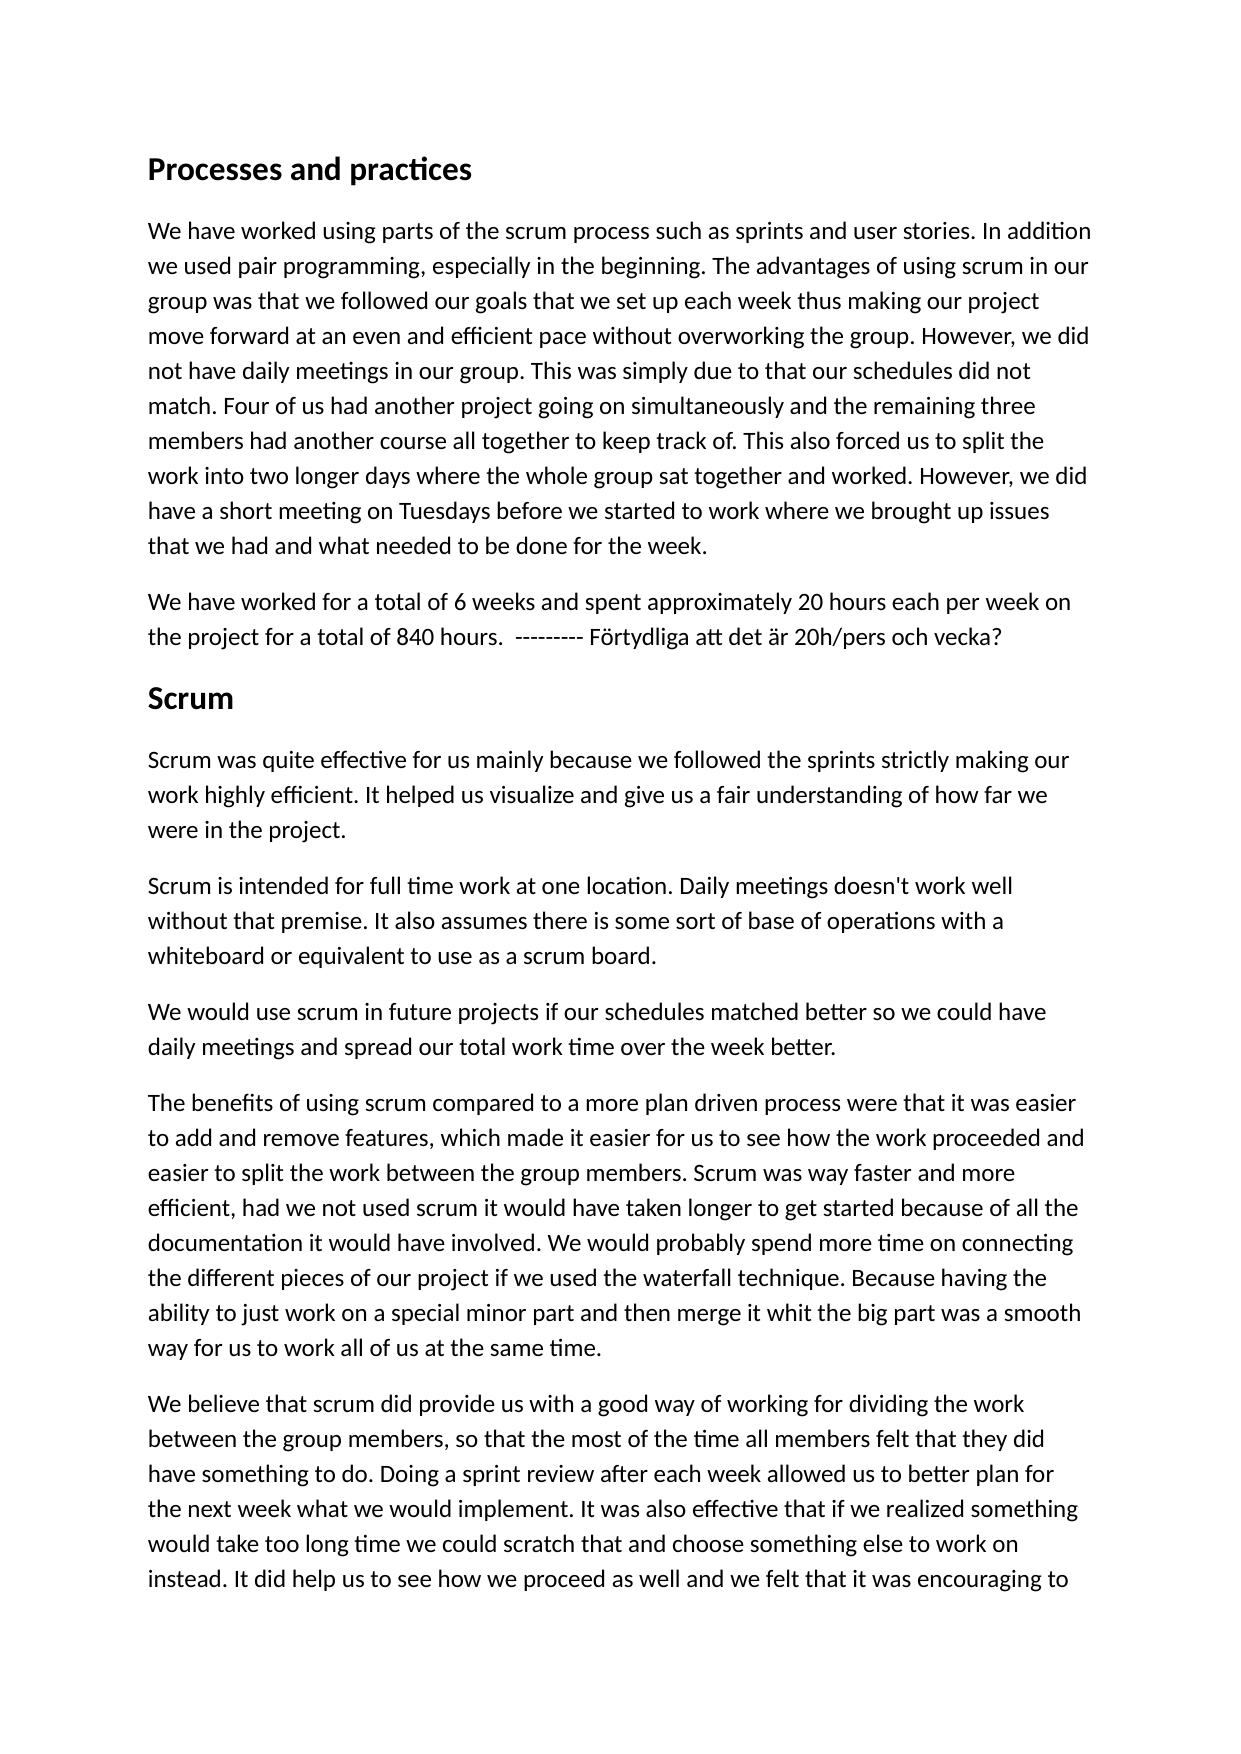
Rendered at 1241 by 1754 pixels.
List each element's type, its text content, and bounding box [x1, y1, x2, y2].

text We would use scrum in future projects if our schedules matched better so we could have daily meetings and spread our total work time over the week better. [148, 996, 1093, 1062]
text Processes and practices [148, 148, 1093, 188]
text We have worked using parts of the scrum process such as sprints and user stories. In addition we used pair programming, especially in the beginning. The advantages of using scrum in our group was that we followed our goals that we set up each week thus making our project move forward at an even and efficient pace without overworking the group. However, we did not have daily meetings in our group. This was simply due to that our schedules did not match. Four of us had another project going on simultaneously and the remaining three members had another course all together to keep track of. This also forced us to split the work into two longer days where the whole group sat together and worked. However, we did have a short meeting on Tuesdays before we started to work where we brought up issues that we had and what needed to be done for the week. [148, 215, 1093, 561]
text We have worked for a total of 6 weeks and spent approximately 20 hours each per week on the project for a total of 840 hours. --------- Förtydliga att det är 20h/pers och vecka? [148, 586, 1093, 652]
text Scrum was quite effective for us mainly because we followed the sprints strictly making our work highly efficient. It helped us visualize and give us a fair understanding of how far we were in the project. [148, 744, 1093, 845]
text Scrum [148, 677, 1093, 718]
text The benefits of using scrum compared to a more plan driven process were that it was easier to add and remove features, which made it easier for us to see how the work proceeded and easier to split the work between the group members. Scrum was way faster and more efficient, had we not used scrum it would have taken longer to get started because of all the documentation it would have involved. We would probably spend more time on connecting the different pieces of our project if we used the waterfall technique. Because having the ability to just work on a special minor part and then merge it whit the big part was a smooth way for us to work all of us at the same time. [148, 1087, 1093, 1362]
text We believe that scrum did provide us with a good way of working for dividing the work between the group members, so that the most of the time all members felt that they did have something to do. Doing a sprint review after each week allowed us to better plan for the next week what we would implement. It was also effective that if we realized something would take too long time we could scratch that and choose something else to work on instead. It did help us to see how we proceed as well and we felt that it was encouraging to [148, 1388, 1093, 1593]
text Scrum is intended for full time work at one location. Daily meetings doesn't work well without that premise. It also assumes there is some sort of base of operations with a whiteboard or equivalent to use as a scrum board. [148, 870, 1093, 971]
